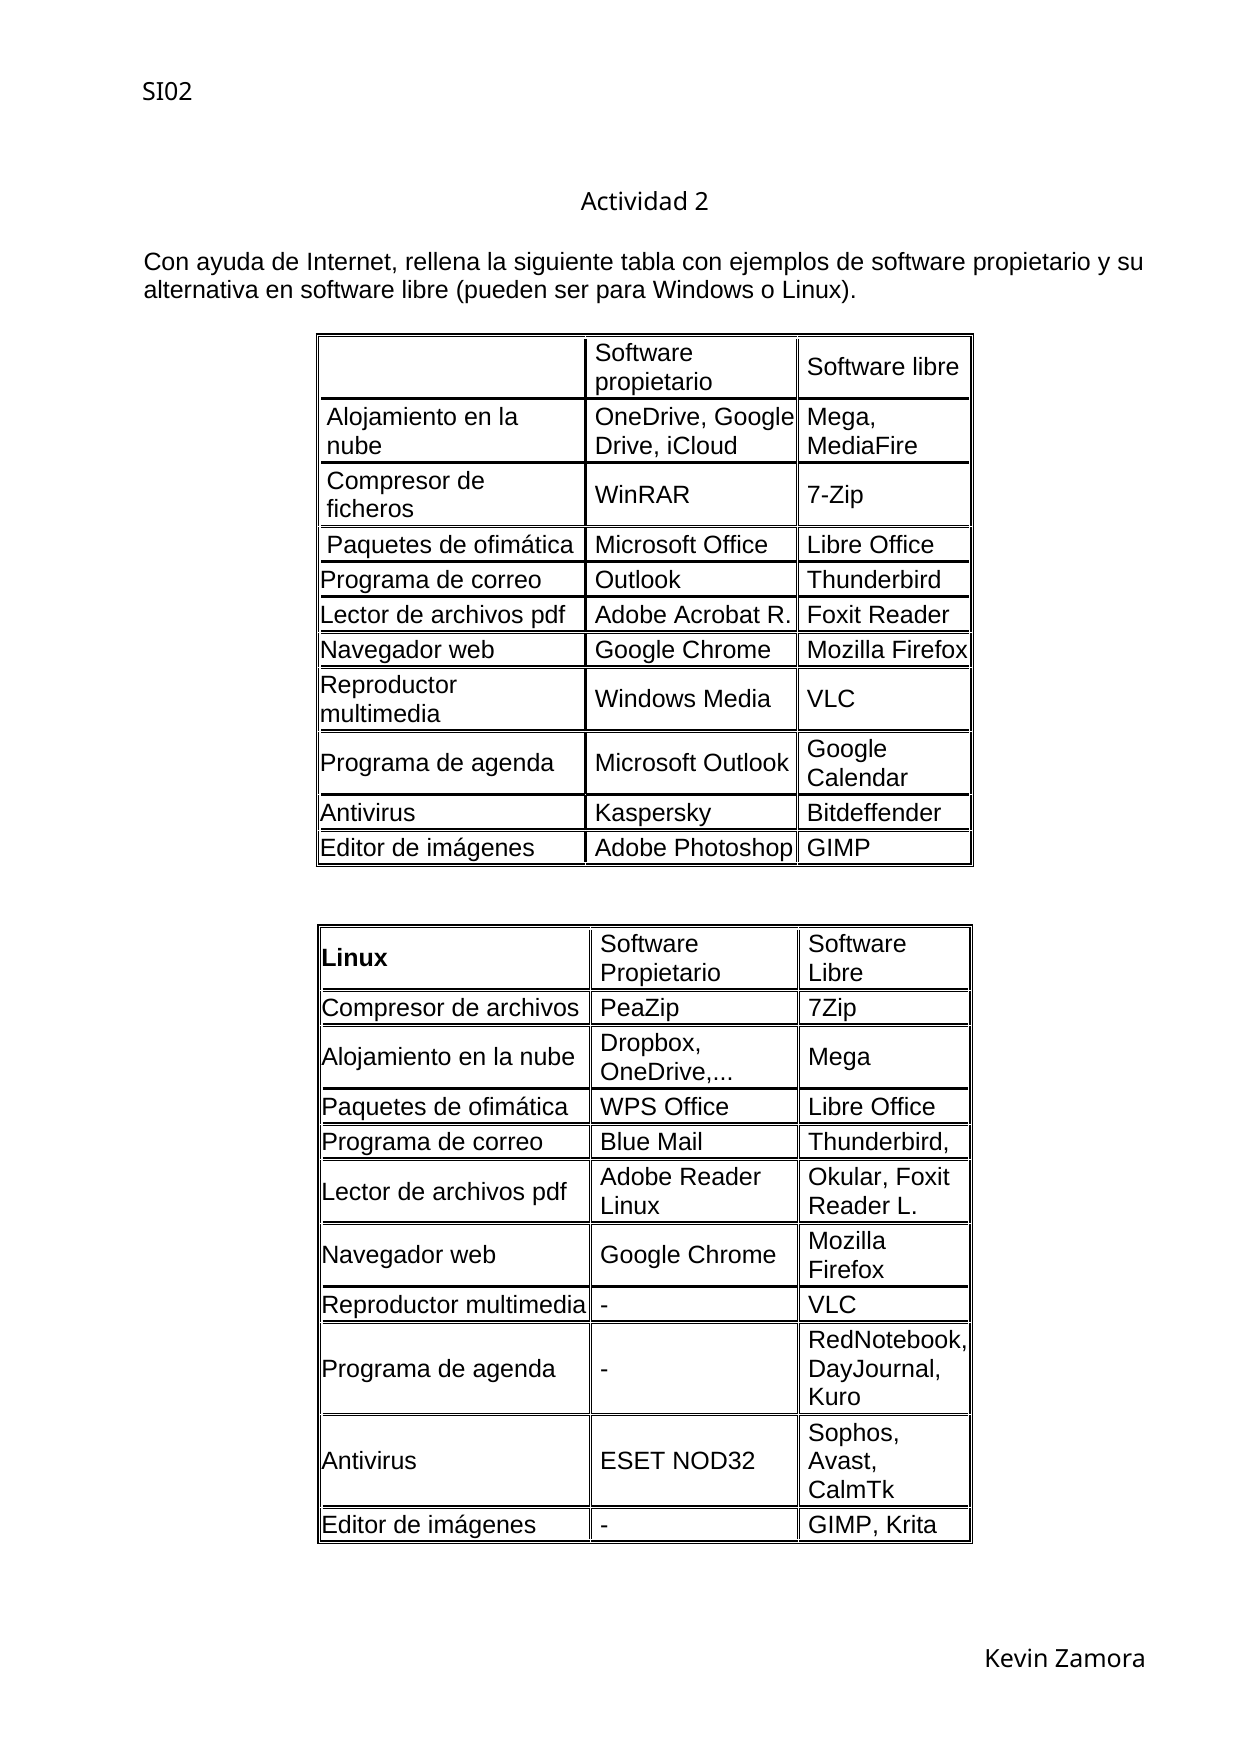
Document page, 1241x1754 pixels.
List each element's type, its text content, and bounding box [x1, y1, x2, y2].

table_cell Adobe Photoshop [585, 832, 797, 863]
table_cell Google Calendar [799, 729, 971, 793]
table_cell Sophos, Avast, CalmTk [799, 1413, 971, 1505]
table_cell Dropbox, OneDrive,... [592, 1027, 797, 1087]
table_cell Thunderbird [799, 560, 970, 595]
table_cell Google Chrome [587, 634, 796, 665]
table_header Software libre [798, 337, 970, 397]
table_cell Mozilla Firefox [799, 630, 971, 665]
table_cell Libre Office [798, 525, 972, 560]
table_cell Editor de imágenes [319, 828, 585, 863]
table_header Software Propietario [591, 928, 799, 988]
table_cell Reproductor multimedia [321, 1285, 589, 1320]
table_cell Editor de imágenes [321, 1505, 591, 1540]
table_cell Outlook [587, 563, 796, 595]
table_cell RedNotebook, DayJournal, Kuro [800, 1320, 970, 1413]
table_cell Thunderbird, [800, 1122, 970, 1157]
table_cell VLC [799, 665, 971, 729]
table_cell Reproductor multimedia [319, 665, 584, 729]
table_cell Programa de correo [319, 560, 584, 595]
table_cell Programa de agenda [321, 1320, 589, 1413]
table_cell Lector de archivos pdf [319, 595, 584, 630]
table_cell Lector de archivos pdf [321, 1157, 589, 1221]
table_cell Blue Mail [592, 1126, 797, 1157]
table_cell WinRAR [587, 464, 796, 525]
table_cell GIMP [798, 828, 971, 863]
table_header Software Libre [799, 928, 969, 988]
table_cell Navegador web [319, 630, 584, 665]
table_cell - [592, 1288, 797, 1320]
table_cell Bitdeffender [799, 793, 972, 828]
table_cell Paquetes de ofimática [321, 1087, 589, 1122]
table_cell Mega, MediaFire [799, 397, 970, 461]
table_cell VLC [800, 1285, 969, 1320]
table_cell Compresor de archivos [321, 988, 589, 1023]
table_cell Google Chrome [592, 1225, 797, 1285]
table_cell Compresor de ficheros [319, 461, 584, 525]
table_cell Alojamiento en la nube [319, 397, 584, 461]
table_cell 7Zip [800, 988, 970, 1023]
table_cell - [591, 1509, 799, 1540]
table_cell Okular, Foxit Reader L. [800, 1157, 970, 1221]
table_cell PeaZip [592, 992, 797, 1023]
table_cell Programa de agenda [319, 729, 584, 793]
table_header [319, 337, 585, 397]
table_cell Alojamiento en la nube [321, 1023, 589, 1087]
table_cell WPS Office [592, 1090, 797, 1122]
table_cell Microsoft Office [587, 528, 796, 560]
table_cell Actividad 2 Con ayuda de Internet, rellena la siguiente tabla con ejemplos de software propietario y su alternativa en software libre (pueden ser para Windows o Linux). Actividad 3 Apartado 1. Memoria en Windows (Realizar este apartado en una máquina Windows) Además de poner las respuestas, realizar las capturas necesarias. Con la solapa Rendimiento, del administrador de tareas, responder: ¿Cuánta memoria RAM tiene el equipo? Cuenta con 10GBs de memoria RAM (La maquina ‘host’ dispone de 16GB) ¿Cuánta memoria RAM se está consumiendo? Está consumiendo 4,3GB. Desde la misma solapa Rendimiento, abrir “monitor de recursos” y comentar qué ves en ella relacionado con los contenidos de la unidad de trabajo. Como podemos ver, en dicha ventana, disponemos de más información y detalle acerca de los componentes principales de nuestro PC (CPU, Disco, Conexiones de Red y Memoria). En estos ‘desplegables’ se nos muestra también una lista de todas y cada una de las ‘tareas’ que tenemos en ejecución y el PID que se está usando para su procesa. Realiza este punto y el siguiente con la ayuda de Internet. Buscar cuánta memoria virtual tiene configurada Windows en este momento. Actualmente hay 4GB en Memoria Virtual, si no ando errado. Busca el archivo pagefile.sys en la partición C. Este archivo está oculto y es archivo de sistema, por lo que hay que cambiar la configuración para que se vea. ¿Cuál es su tamaño? Tiene un tamaño de 1.572.864 KB. Repetir con los archivos hiberfil.sys y swapfile.sys. En cuanto al archivo hiberfil.sys, parece ser que este ya ha sido “borrado” o como mínimo, habría que habilitar la opción de hibernado para que este se creara, en la versión ligera de Windows 10 que uso (Tiny10). Y en cuanto al archivo swapfile.sys, este tiene un tamaño de 262.144. Obtener los mismos datos mediante comando cmd Obtener captura de la ventana de Windows donde se configura la cantidad de memoria virtual. Apartado 2. Memoria en Linux. Comando free Se tiene la siguiente captura en Linux, del comando free. Es muy fácil de interpretar los datos. Con respecto a la captura anterior, responder en Gigabytes: ¿Cuánta memoria RAM tiene el equipo? Nuestro equipo dispone de 16GB de memoria física (RAM) aprox. y de forma ‘teórica’ y a su vez, también puede hacer uso de nuestra memoria swap, citada en una pregunta posterior. ¿Cuánta memoria RAM se está consumiendo? Está consumiendo 5,4GB ¿Cuánta memoria swap tiene el equipo? Tiene 8,8GB de memoria swap ¿Cuánta se está consumiendo? En ese momento, no la usa ¿Te parece bien configurada la swap? Sí, en este caso, esta fue configurada durante la instalación de nuestro sistema operativo (Manjaro Linux), creándose y asignándose la partición correspondiente, durante dicho proceso. ¿Cuál debe ser el límite mínimo y máximo? Ambos límites dependerán de la capacidad de nuestra memoria física (RAM), de nuestras necesidades y requerimentos y de la capacidad de nuestro disco magnético (HDD) o disco de estado sólido (SSD), donde vaya a ser alojada. [142, 164, 1148, 1603]
table_cell GIMP, Krita [799, 1505, 970, 1540]
table_header Linux [321, 928, 591, 988]
table_cell Kaspersky [587, 796, 796, 828]
table_cell 7-Zip [799, 461, 970, 525]
table_cell ESET NOD32 [592, 1416, 797, 1505]
table_cell Microsoft Outlook [587, 733, 796, 793]
table_cell Foxit Reader [799, 595, 970, 630]
table_cell Windows Media [587, 669, 796, 729]
table_cell Mega [800, 1023, 970, 1087]
table_cell Adobe Acrobat R. [587, 598, 796, 630]
table_header Software propietario [585, 337, 797, 397]
table_cell Mozilla Firefox [800, 1221, 970, 1285]
table_cell Adobe Reader Linux [592, 1161, 797, 1221]
table_cell Paquetes de ofimática [317, 525, 585, 560]
table_cell Antivirus [317, 793, 584, 828]
table_cell Libre Office [800, 1087, 969, 1122]
table_cell Antivirus [319, 1413, 591, 1505]
table_cell Programa de correo [321, 1122, 589, 1157]
table_cell Navegador web [321, 1221, 589, 1285]
table_cell OneDrive, Google Drive, iCloud [587, 400, 796, 461]
table_cell - [592, 1324, 797, 1413]
